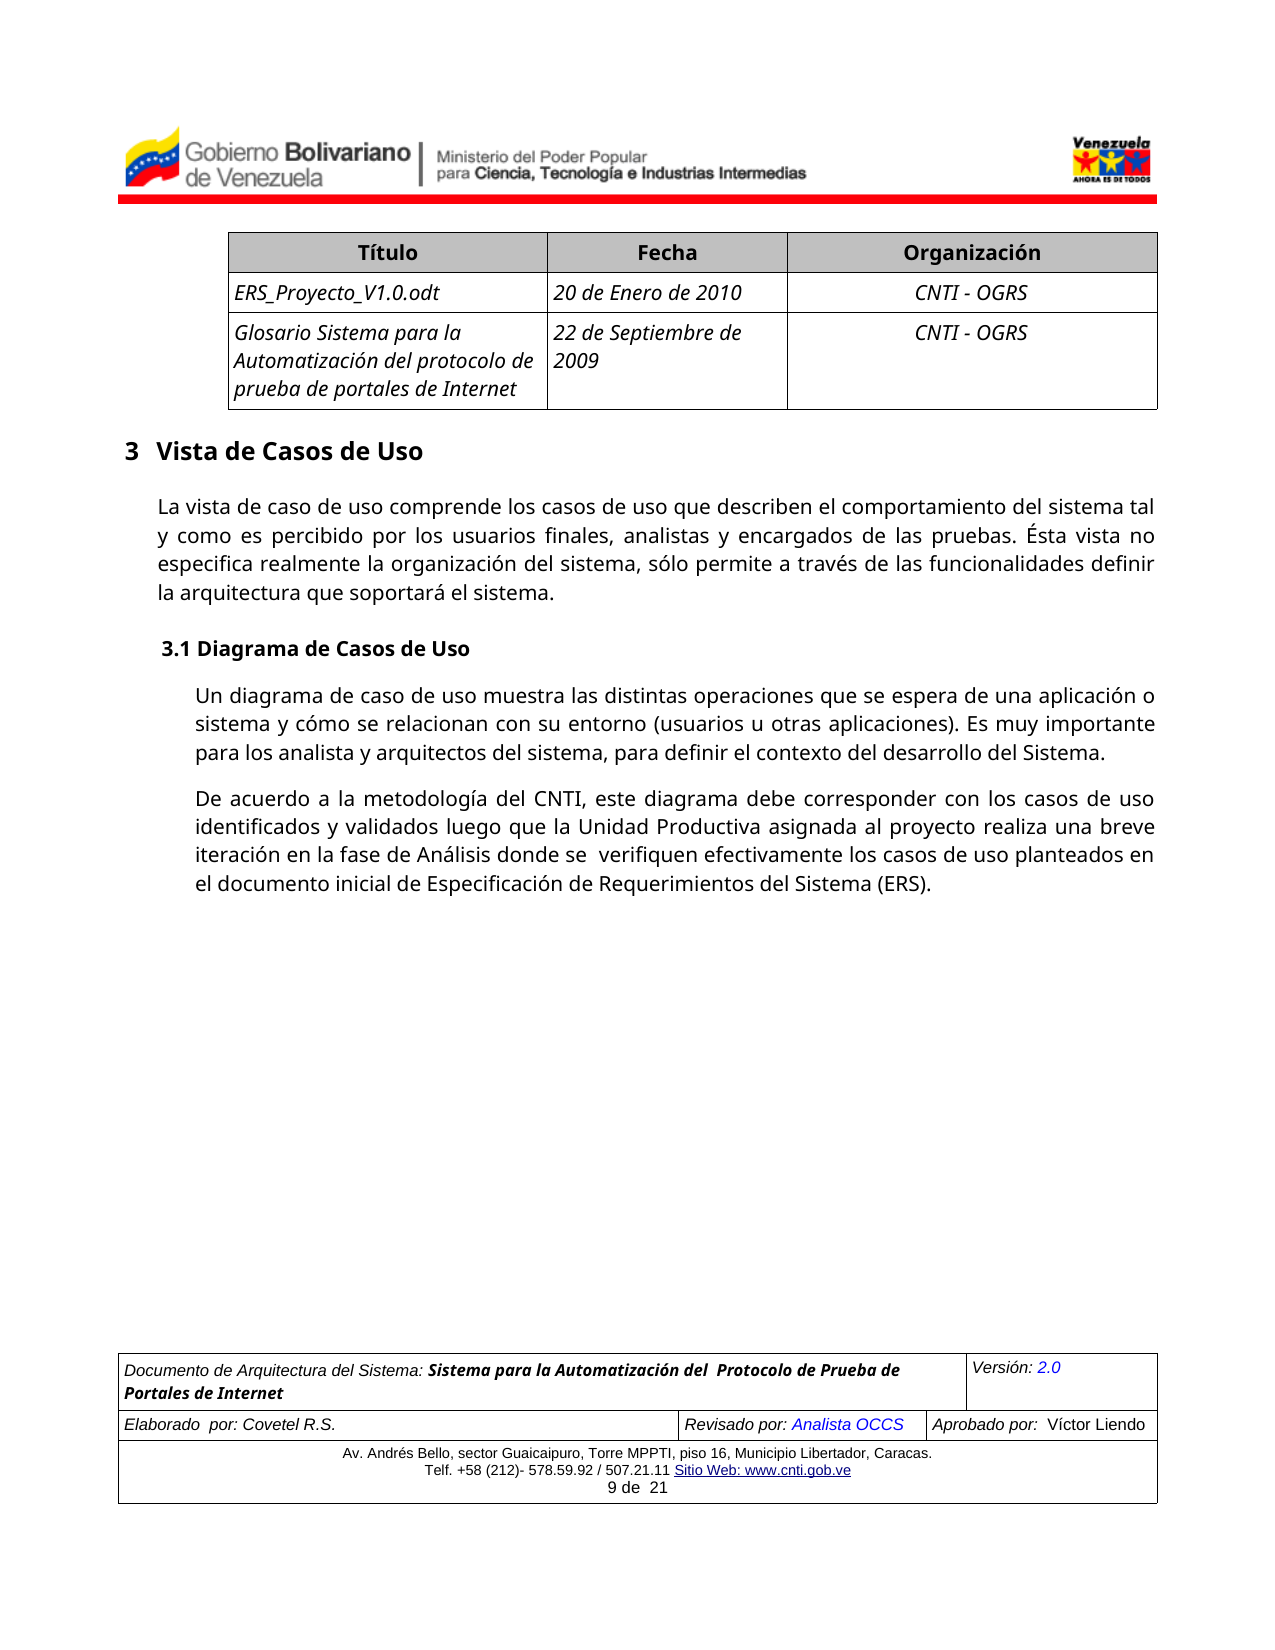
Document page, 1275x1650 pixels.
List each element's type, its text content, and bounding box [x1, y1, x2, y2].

table_cell 22 de Septiembre de 2009 [548, 313, 787, 409]
table_header Fecha [548, 233, 787, 272]
text Un diagrama de caso de uso muestra las distintas operaciones que se espera de una aplicación o sistema y cómo se relacionan con su entorno (usuarios u otras aplicaciones). Es muy importante para los analista y arquitectos del sistema, para definir el contexto del desarrollo del Sistema. [195, 681, 1157, 766]
subtitle Diagrama de Casos de Uso [156, 634, 1157, 663]
text La vista de caso de uso comprende los casos de uso que describen el comportamiento del sistema tal y como es percibido por los usuarios finales, analistas y encargados de las pruebas. Ésta vista no especifica realmente la organización del sistema, sólo permite a través de las funcionalidades definir la arquitectura que soportará el sistema. [157, 492, 1157, 606]
text De acuerdo a la metodología del CNTI, este diagrama debe corresponder con los casos de uso identificados y validados luego que la Unidad Productiva asignada al proyecto realiza una breve iteración en la fase de Análisis donde se verifiquen efectivamente los casos de uso planteados en el documento inicial de Especificación de Requerimientos del Sistema (ERS). [195, 784, 1157, 897]
table_cell 20 de Enero de 2010 [548, 273, 787, 312]
table_cell CNTI - OGRS [788, 273, 1157, 312]
picture [118, 118, 1157, 204]
table_header Organización [788, 233, 1157, 272]
table_header Título [229, 233, 547, 272]
table_cell CNTI - OGRS [788, 313, 1157, 409]
table_cell Glosario Sistema para la Automatización del protocolo de prueba de portales de Internet [229, 313, 547, 409]
table_cell ERS_Proyecto_V1.0.odt [229, 273, 547, 312]
subtitle Vista de Casos de Uso [118, 433, 1157, 468]
